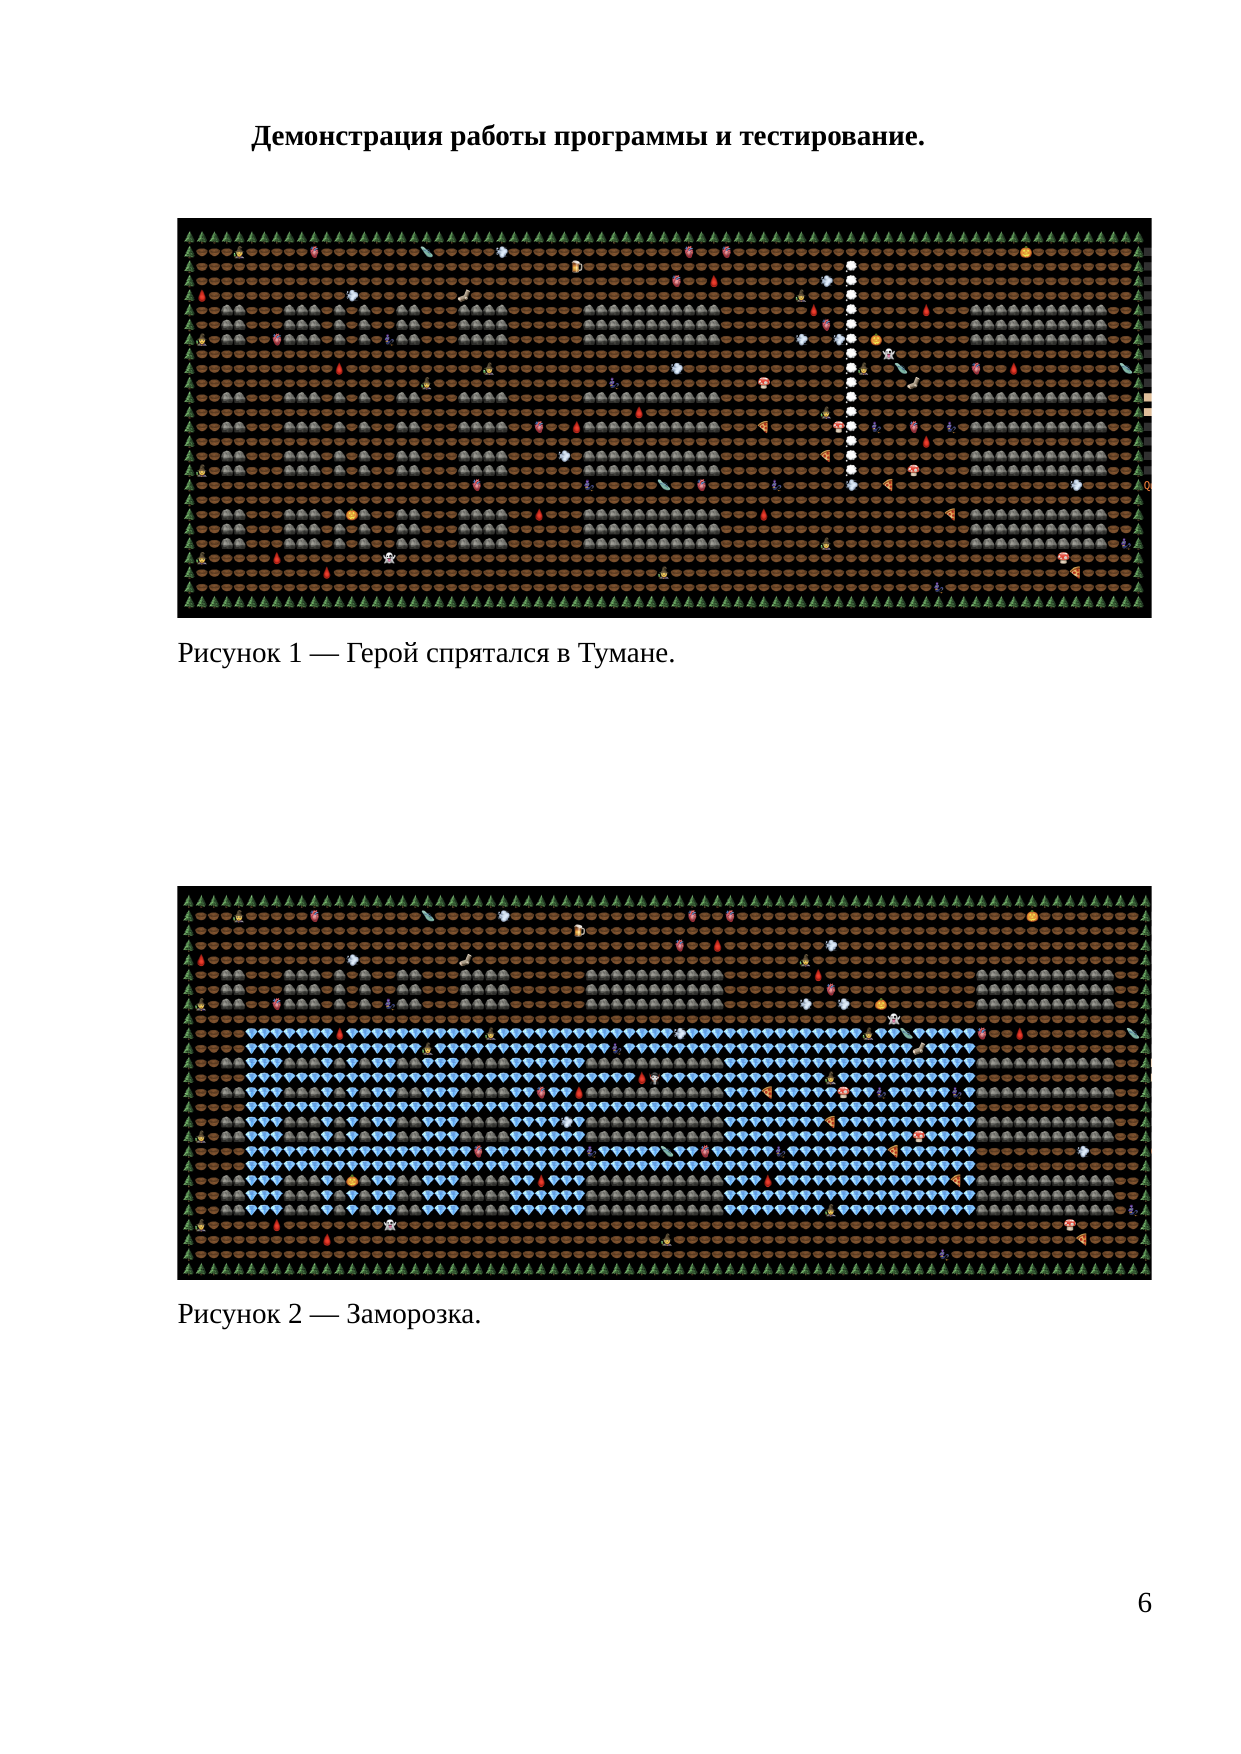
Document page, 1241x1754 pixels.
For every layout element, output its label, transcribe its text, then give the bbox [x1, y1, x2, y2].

subtitle Демонстрация работы программы и тестирование. [177, 118, 1152, 152]
picture [177, 218, 1152, 618]
text Рисунок 1 — Герой спрятался в Тумане. [177, 618, 1152, 668]
text Рисунок 2 — Заморозка. [177, 1280, 1152, 1330]
picture [177, 886, 1152, 1280]
